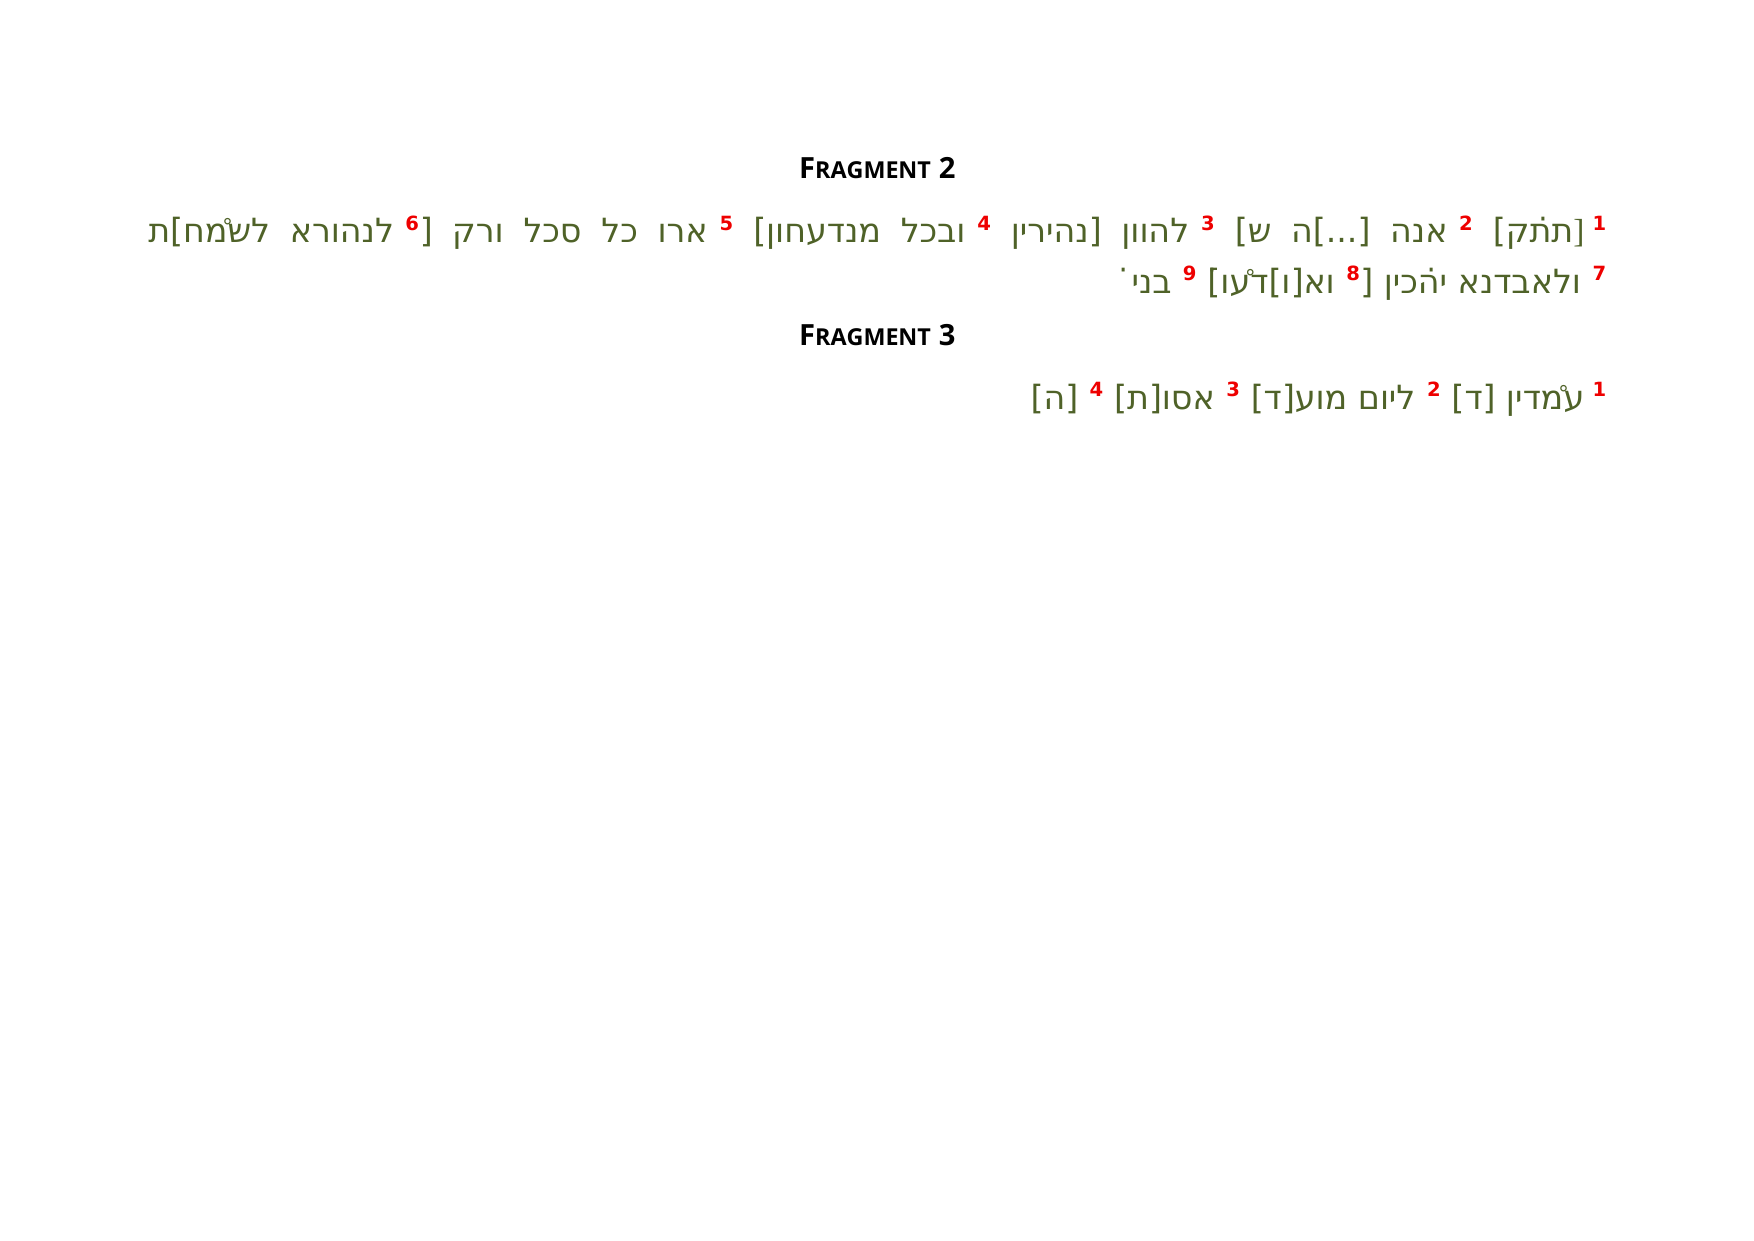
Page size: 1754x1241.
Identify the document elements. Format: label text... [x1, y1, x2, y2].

text 1 ע̊מדין [ד] 2 ליום מוע[ד] 3 אסו[ת] 4 [ה] [148, 366, 1606, 417]
text 1 [ת̇תק] 2 אנה [...]ה ש] 3 להוון [נהירין 4 ובכל מנדעחון] 5 ארו כל סכל ורק [6 לנהורא לש̊מח]ת 7 ולאבדנא י̇הכין [8 וא[ו]ד̊עו̇] 9 בני̇ [148, 200, 1606, 302]
text Fragment 3 [148, 314, 1606, 354]
text Fragment 2 [148, 148, 1606, 187]
